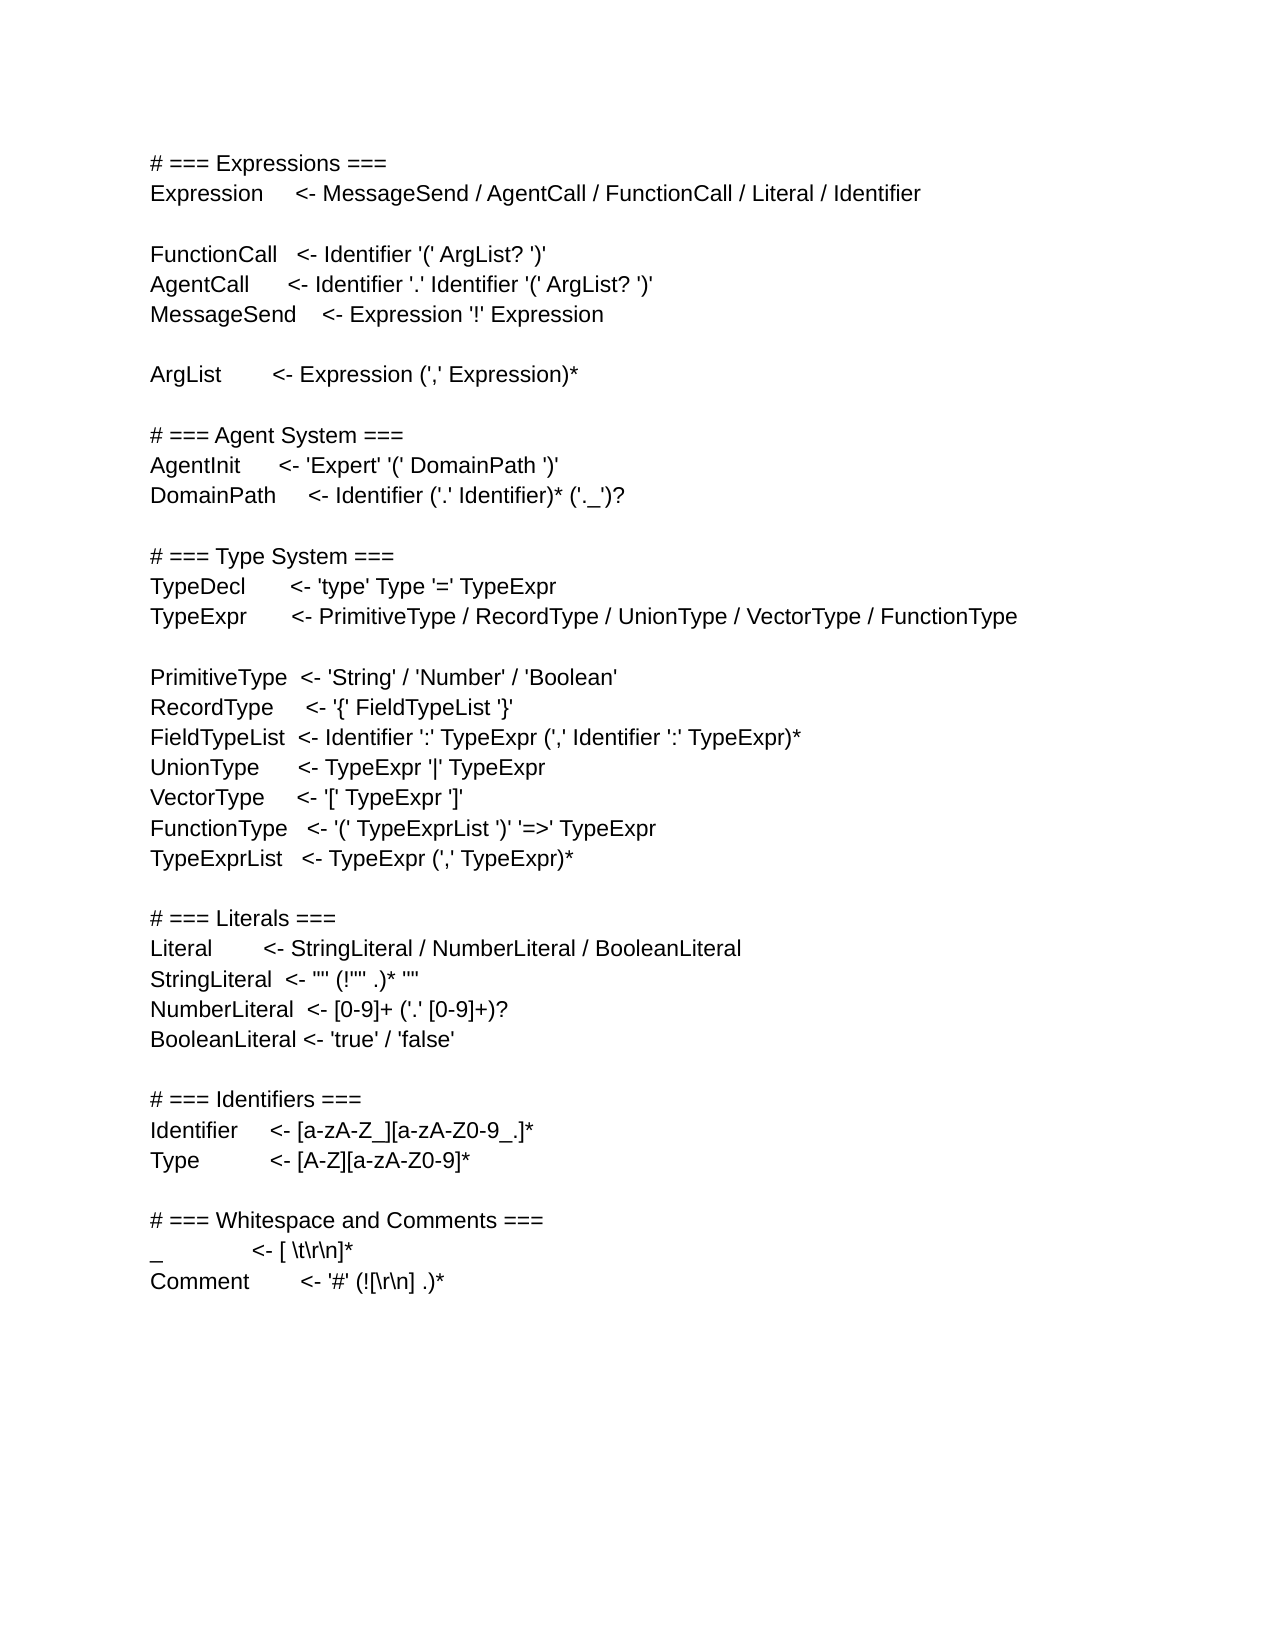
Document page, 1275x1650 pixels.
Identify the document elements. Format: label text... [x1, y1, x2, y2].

text # === Agent System === [150, 422, 1125, 448]
text BooleanLiteral <- 'true' / 'false' [150, 1026, 1125, 1052]
text # === Literals === [150, 905, 1125, 932]
text AgentCall <- Identifier '.' Identifier '(' ArgList? ')' [150, 271, 1125, 297]
text # === Identifiers === [150, 1086, 1125, 1113]
text StringLiteral <- '"' (!'"' .)* '"' [150, 966, 1125, 992]
text # === Whitespace and Comments === [150, 1207, 1125, 1234]
text DomainPath <- Identifier ('.' Identifier)* ('._')? [150, 482, 1125, 509]
text MessageSend <- Expression '!' Expression [150, 301, 1125, 327]
text TypeDecl <- 'type' Type '=' TypeExpr [150, 573, 1125, 599]
text TypeExprList <- TypeExpr (',' TypeExpr)* [150, 845, 1125, 871]
text VectorType <- '[' TypeExpr ']' [150, 784, 1125, 811]
text FunctionCall <- Identifier '(' ArgList? ')' [150, 241, 1125, 267]
text Identifier <- [a-zA-Z_][a-zA-Z0-9_.]* [150, 1117, 1125, 1143]
text Literal <- StringLiteral / NumberLiteral / BooleanLiteral [150, 935, 1125, 962]
text FunctionType <- '(' TypeExprList ')' '=>' TypeExpr [150, 814, 1125, 841]
text ArgList <- Expression (',' Expression)* [150, 361, 1125, 388]
text Type <- [A-Z][a-zA-Z0-9]* [150, 1147, 1125, 1173]
text RecordType <- '{' FieldTypeList '}' [150, 694, 1125, 720]
text Expression <- MessageSend / AgentCall / FunctionCall / Literal / Identifier [150, 180, 1125, 207]
text FieldTypeList <- Identifier ':' TypeExpr (',' Identifier ':' TypeExpr)* [150, 724, 1125, 750]
text _ <- [ \t\r\n]* [150, 1237, 1125, 1264]
text AgentInit <- 'Expert' '(' DomainPath ')' [150, 452, 1125, 478]
text Comment <- '#' (![\r\n] .)* [150, 1268, 1125, 1294]
text NumberLiteral <- [0-9]+ ('.' [0-9]+)? [150, 996, 1125, 1022]
text PrimitiveType <- 'String' / 'Number' / 'Boolean' [150, 663, 1125, 690]
text # === Expressions === [150, 150, 1125, 176]
text # === Type System === [150, 543, 1125, 569]
text TypeExpr <- PrimitiveType / RecordType / UnionType / VectorType / FunctionType [150, 603, 1125, 629]
text UnionType <- TypeExpr '|' TypeExpr [150, 754, 1125, 781]
